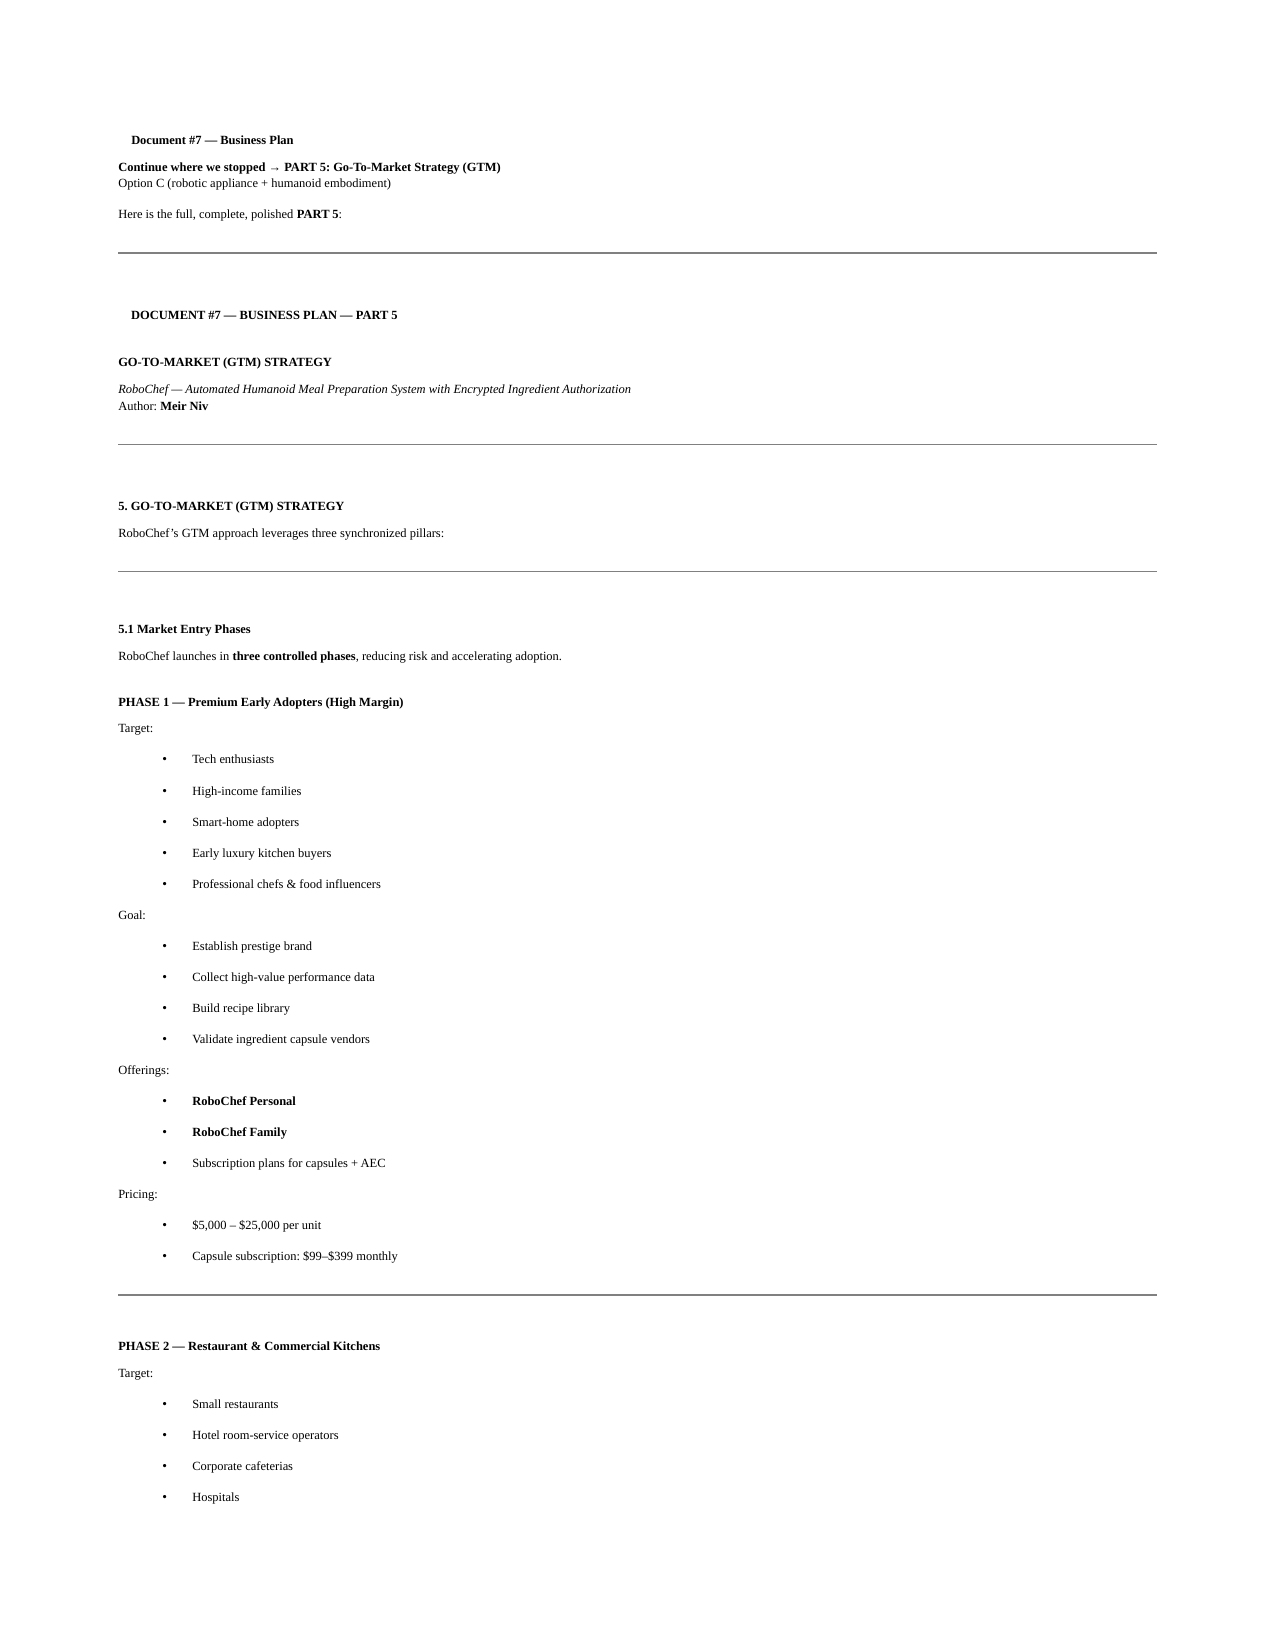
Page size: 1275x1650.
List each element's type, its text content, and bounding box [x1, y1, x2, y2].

list Validate ingredient capsule vendors [162, 1032, 1157, 1046]
list High-income families [162, 783, 1157, 798]
subtitle PHASE 2 — Restaurant & Commercial Kitchens [118, 1339, 1157, 1353]
subtitle 5. GO-TO-MARKET (GTM) STRATEGY [118, 499, 1157, 513]
text RoboChef’s GTM approach leverages three synchronized pillars: [118, 526, 1157, 540]
list Small restaurants [162, 1397, 1157, 1411]
text RoboChef — Automated Humanoid Meal Preparation System with Encrypted Ingredient Authorization Author: Meir Niv [118, 382, 1157, 413]
list Subscription plans for capsules + AEC [162, 1156, 1157, 1170]
subtitle 📘 DOCUMENT #7 — BUSINESS PLAN — PART 5 [118, 307, 1157, 322]
list Capsule subscription: $99–$399 monthly [162, 1249, 1157, 1263]
text RoboChef launches in three controlled phases, reducing risk and accelerating adoption. [118, 649, 1157, 663]
subtitle GO-TO-MARKET (GTM) STRATEGY [118, 355, 1157, 369]
list Establish prestige brand [162, 938, 1157, 953]
list Professional chefs & food influencers [162, 876, 1157, 891]
text Offerings: [118, 1063, 1157, 1077]
list Collect high-value performance data [162, 969, 1157, 984]
list RoboChef Family [162, 1125, 1157, 1139]
text Here is the full, complete, polished PART 5: [118, 207, 1157, 221]
list Hotel room-service operators [162, 1428, 1157, 1442]
list Smart-home adopters [162, 814, 1157, 829]
list Corporate cafeterias [162, 1459, 1157, 1473]
subtitle 5.1 Market Entry Phases [118, 622, 1157, 636]
text Target: [118, 721, 1157, 736]
list RoboChef Personal [162, 1094, 1157, 1108]
list $5,000 – $25,000 per unit [162, 1218, 1157, 1232]
text Goal: [118, 907, 1157, 922]
text Target: [118, 1366, 1157, 1380]
text Pricing: [118, 1187, 1157, 1201]
list Hospitals [162, 1490, 1157, 1504]
list Tech enthusiasts [162, 752, 1157, 767]
subtitle PHASE 1 — Premium Early Adopters (High Margin) [118, 694, 1157, 709]
list Early luxury kitchen buyers [162, 845, 1157, 860]
subtitle ✅ Document #7 — Business Plan [118, 133, 1157, 147]
text Continue where we stopped → PART 5: Go-To-Market Strategy (GTM) Option C (robotic appliance + humanoid embodiment) [118, 159, 1157, 190]
list Build recipe library [162, 1001, 1157, 1015]
